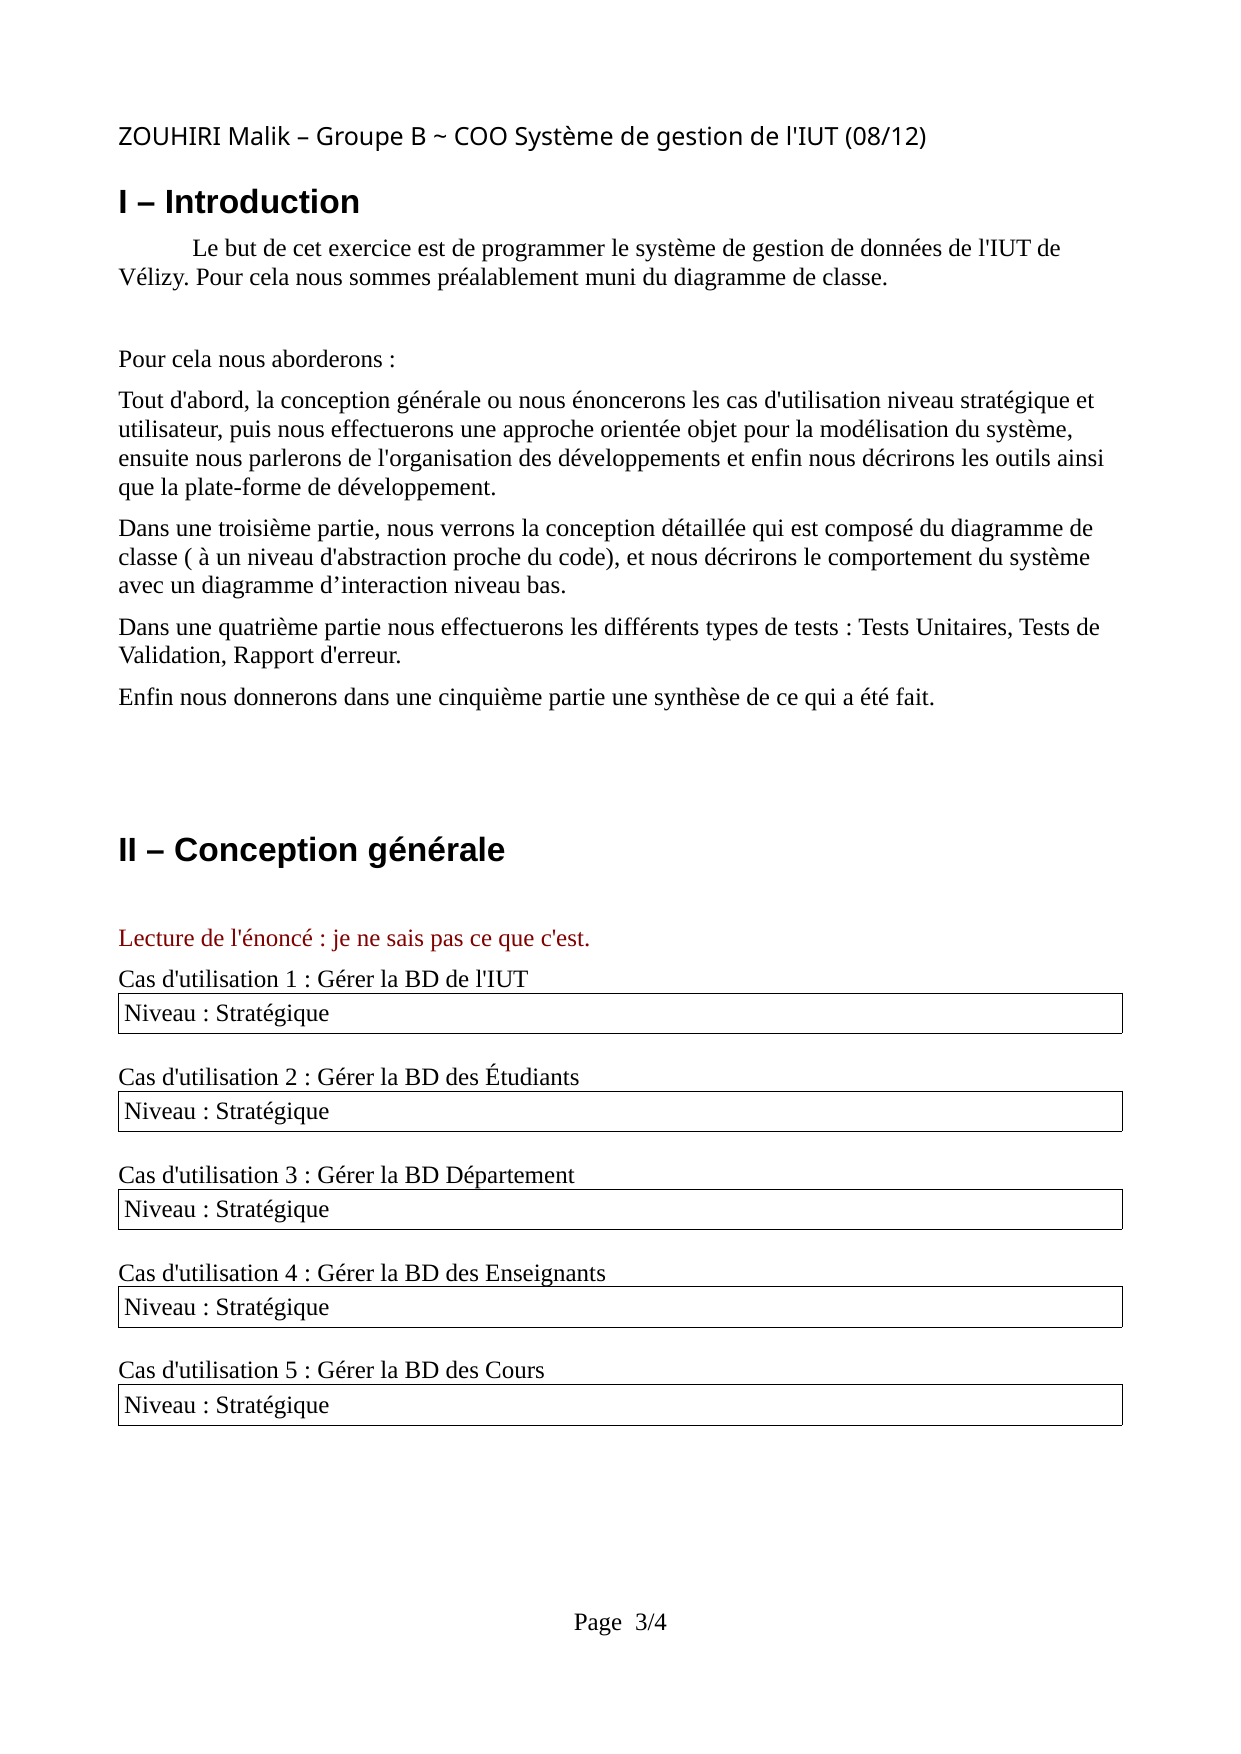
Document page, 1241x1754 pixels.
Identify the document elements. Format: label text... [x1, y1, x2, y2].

text Cas d'utilisation 4 : Gérer la BD des Enseignants [118, 1258, 1122, 1286]
text Cas d'utilisation 3 : Gérer la BD Département [118, 1160, 1122, 1188]
table_header Niveau : Stratégique [119, 994, 1122, 1033]
text Tout d'abord, la conception générale ou nous énoncerons les cas d'utilisation niveau stratégique et utilisateur, puis nous effectuerons une approche orientée objet pour la modélisation du système, ensuite nous parlerons de l'organisation des développements et enfin nous décrirons les outils ainsi que la plate-forme de développement. [118, 385, 1122, 500]
table_header Niveau : Stratégique [119, 1287, 1122, 1327]
text Lecture de l'énoncé : je ne sais pas ce que c'est. [118, 923, 1122, 951]
text Cas d'utilisation 1 : Gérer la BD de l'IUT [118, 964, 1122, 993]
text Dans une quatrième partie nous effectuerons les différents types de tests : Tests Unitaires, Tests de Validation, Rapport d'erreur. [118, 612, 1122, 669]
table_header Niveau : Stratégique [119, 1385, 1122, 1425]
text Cas d'utilisation 2 : Gérer la BD des Étudiants [118, 1062, 1122, 1091]
text Enfin nous donnerons dans une cinquième partie une synthèse de ce qui a été fait. [118, 682, 1122, 710]
text Cas d'utilisation 5 : Gérer la BD des Cours [118, 1356, 1122, 1384]
table_header Niveau : Stratégique [119, 1092, 1122, 1131]
text Le but de cet exercice est de programmer le système de gestion de données de l'IUT de Vélizy. Pour cela nous sommes préalablement muni du diagramme de classe. [118, 233, 1122, 290]
table_header Niveau : Stratégique [119, 1190, 1122, 1229]
text Dans une troisième partie, nous verrons la conception détaillée qui est composé du diagramme de classe ( à un niveau d'abstraction proche du code), et nous décrirons le comportement du système avec un diagramme d’interaction niveau bas. [118, 513, 1122, 599]
text Pour cela nous aborderons : [118, 344, 1122, 373]
subtitle I – Introduction [118, 182, 1122, 220]
subtitle II – Conception générale [118, 830, 1122, 869]
